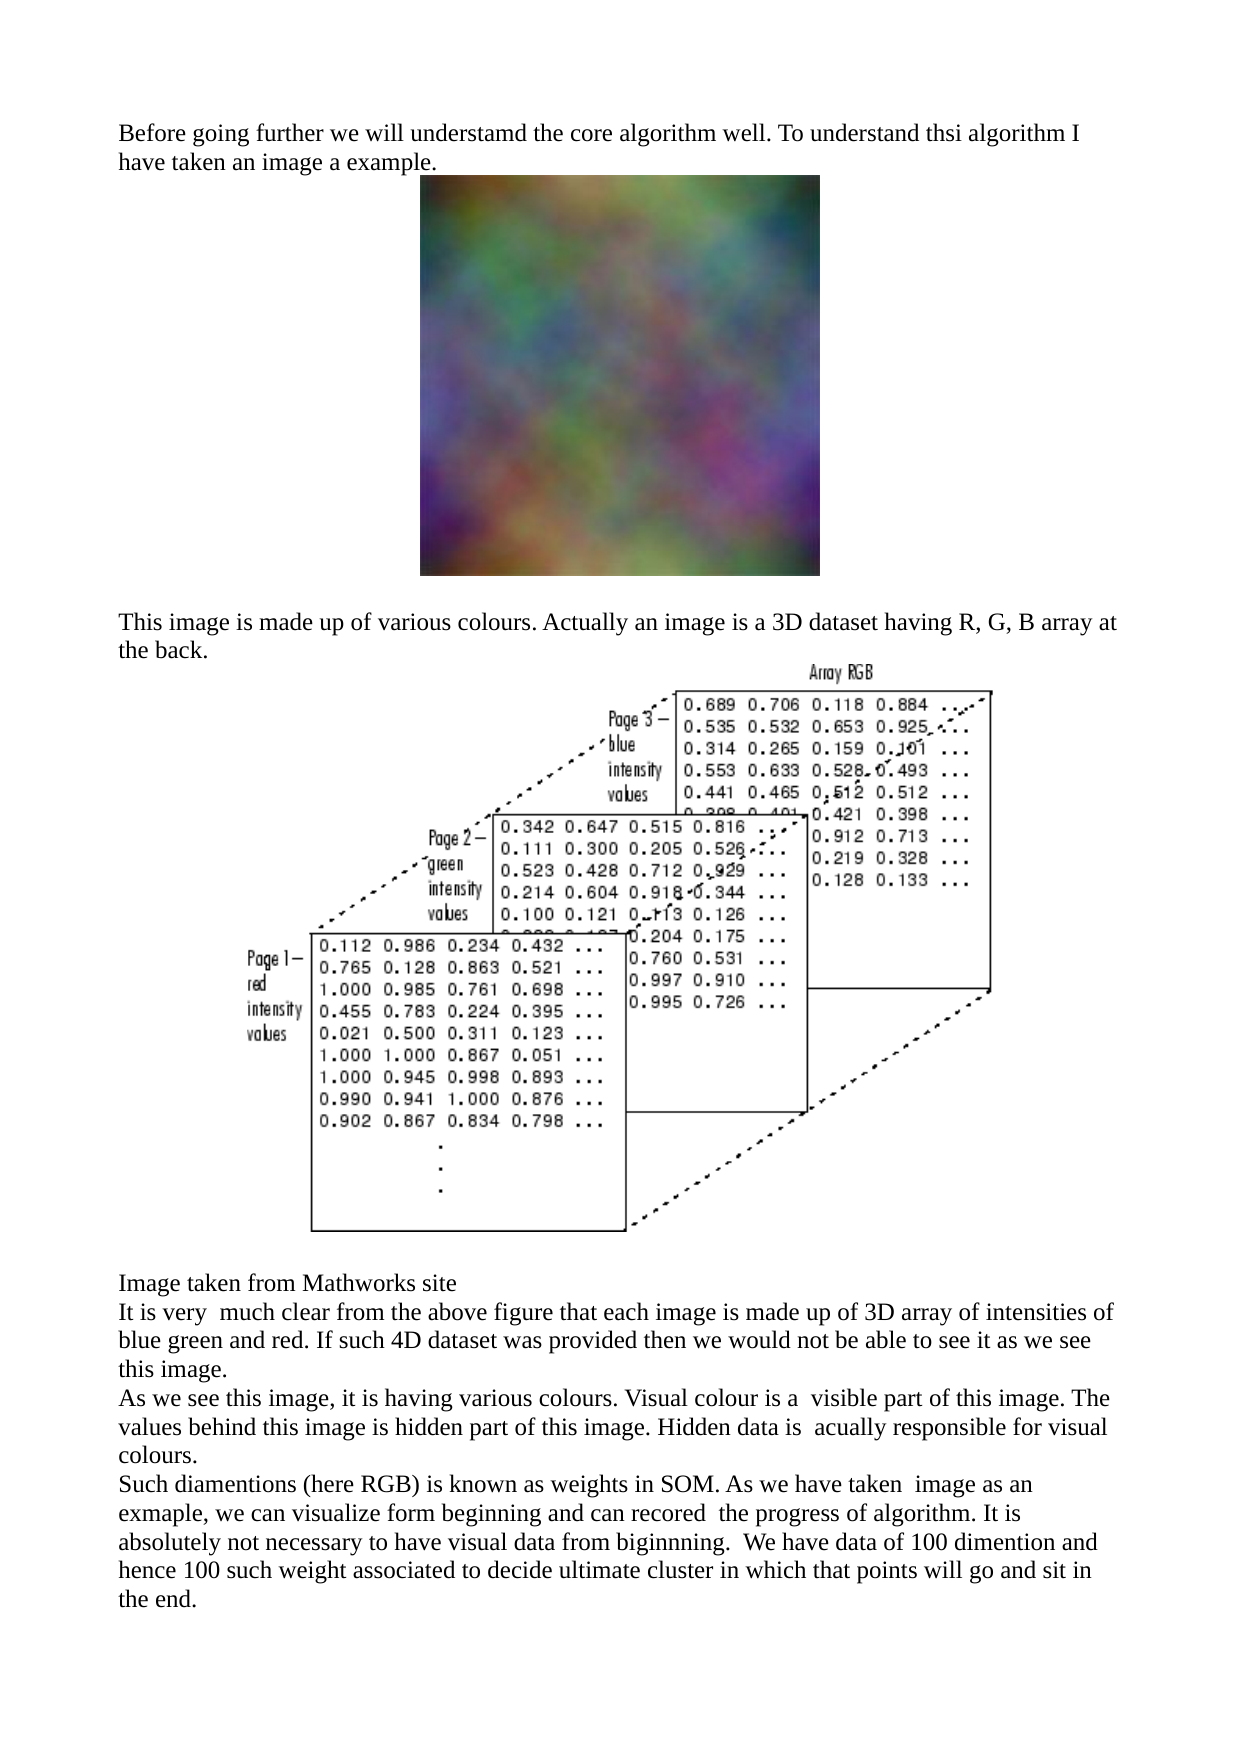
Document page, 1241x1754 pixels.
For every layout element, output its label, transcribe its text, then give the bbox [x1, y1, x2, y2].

text Before going further we will understamd the core algorithm well. To understand thsi algorithm I have taken an image a example. [118, 118, 1122, 176]
text Image taken from Mathworks site [118, 1268, 1122, 1297]
text As we see this image, it is having various colours. Visual colour is a visible part of this image. The values behind this image is hidden part of this image. Hidden data is acually responsible for visual colours. [118, 1383, 1122, 1469]
picture [247, 664, 993, 1232]
text This image is made up of various colours. Actually an image is a 3D dataset having R, G, B array at the back. [118, 607, 1122, 664]
picture [420, 175, 820, 576]
text It is very much clear from the above figure that each image is made up of 3D array of intensities of blue green and red. If such 4D dataset was provided then we would not be able to see it as we see this image. [118, 1297, 1122, 1383]
text Such diamentions (here RGB) is known as weights in SOM. As we have taken image as an exmaple, we can visualize form beginning and can recored the progress of algorithm. It is absolutely not necessary to have visual data from biginnning. We have data of 100 dimention and hence 100 such weight associated to decide ultimate cluster in which that points will go and sit in the end. [118, 1469, 1122, 1613]
